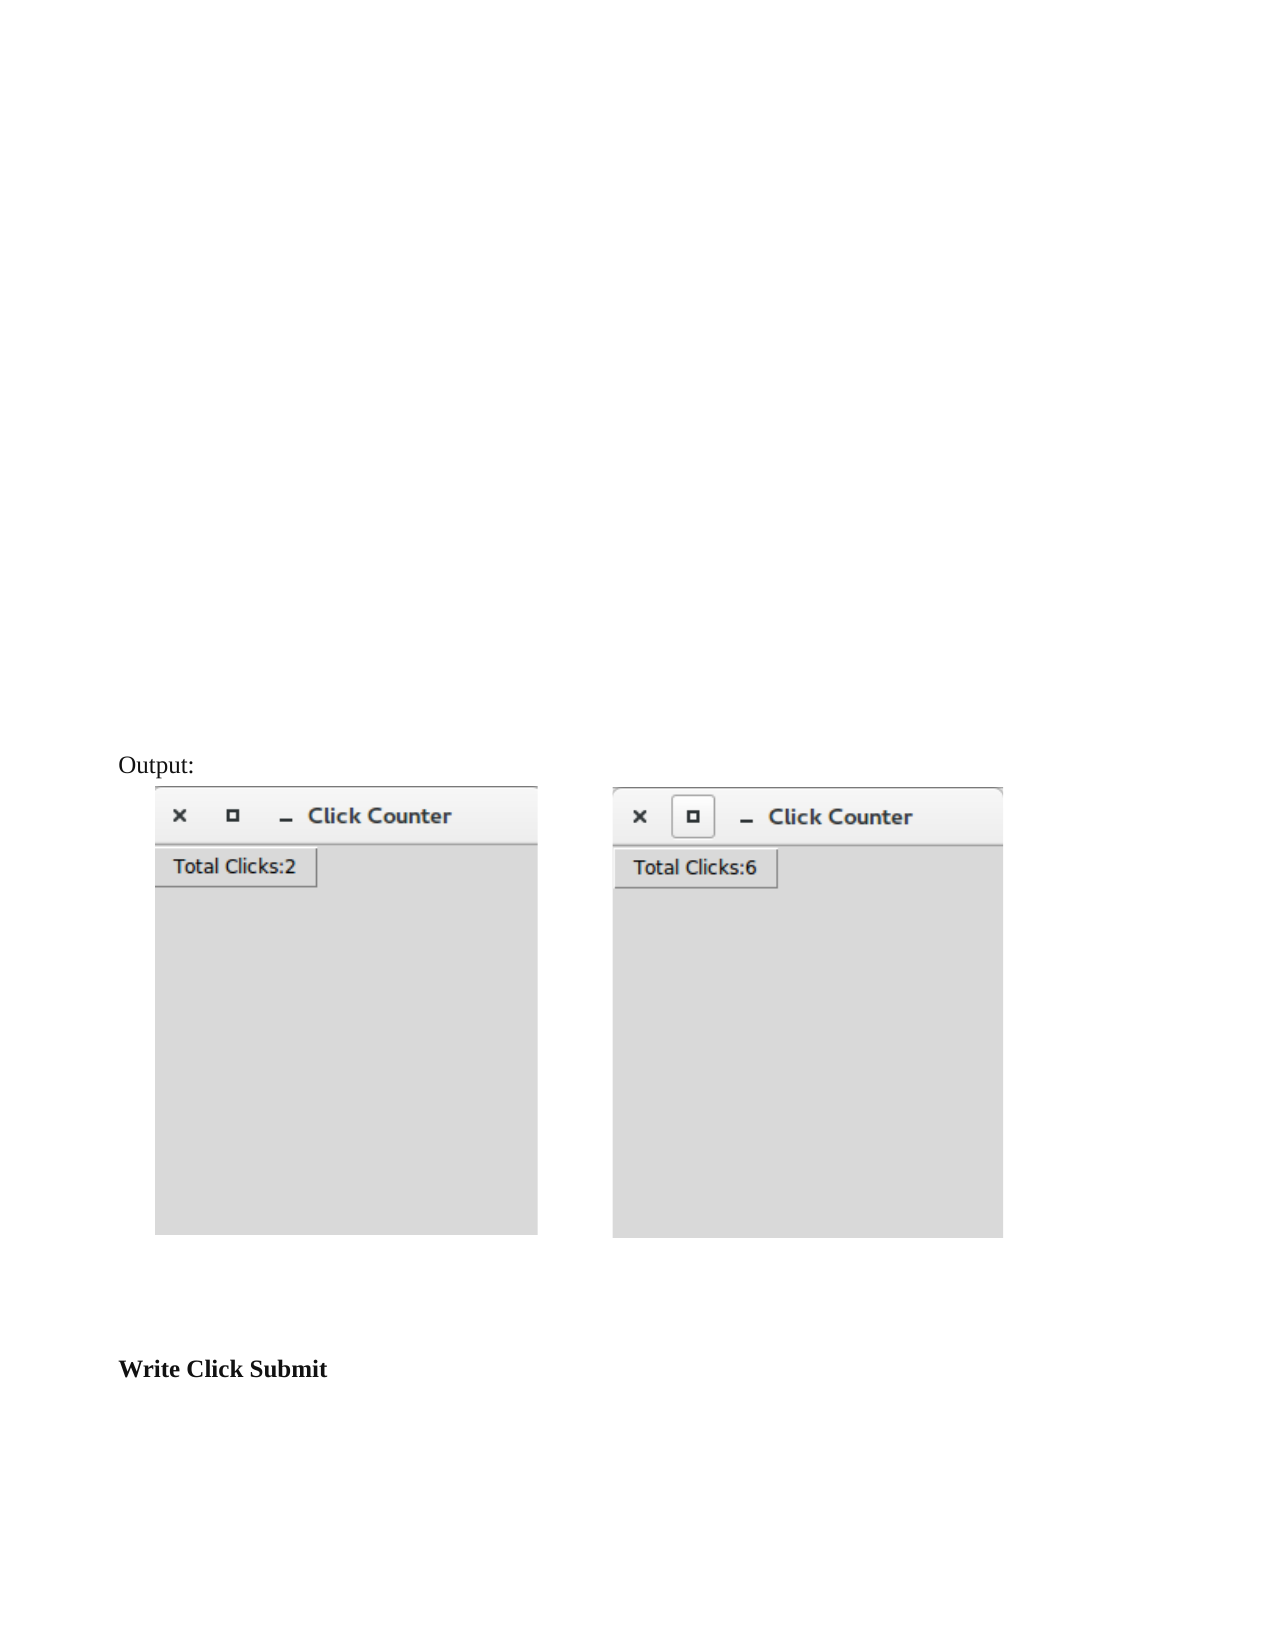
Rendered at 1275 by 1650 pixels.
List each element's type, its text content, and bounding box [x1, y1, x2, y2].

text Write Click Submit [118, 1354, 1157, 1383]
text Output: [118, 751, 1157, 779]
